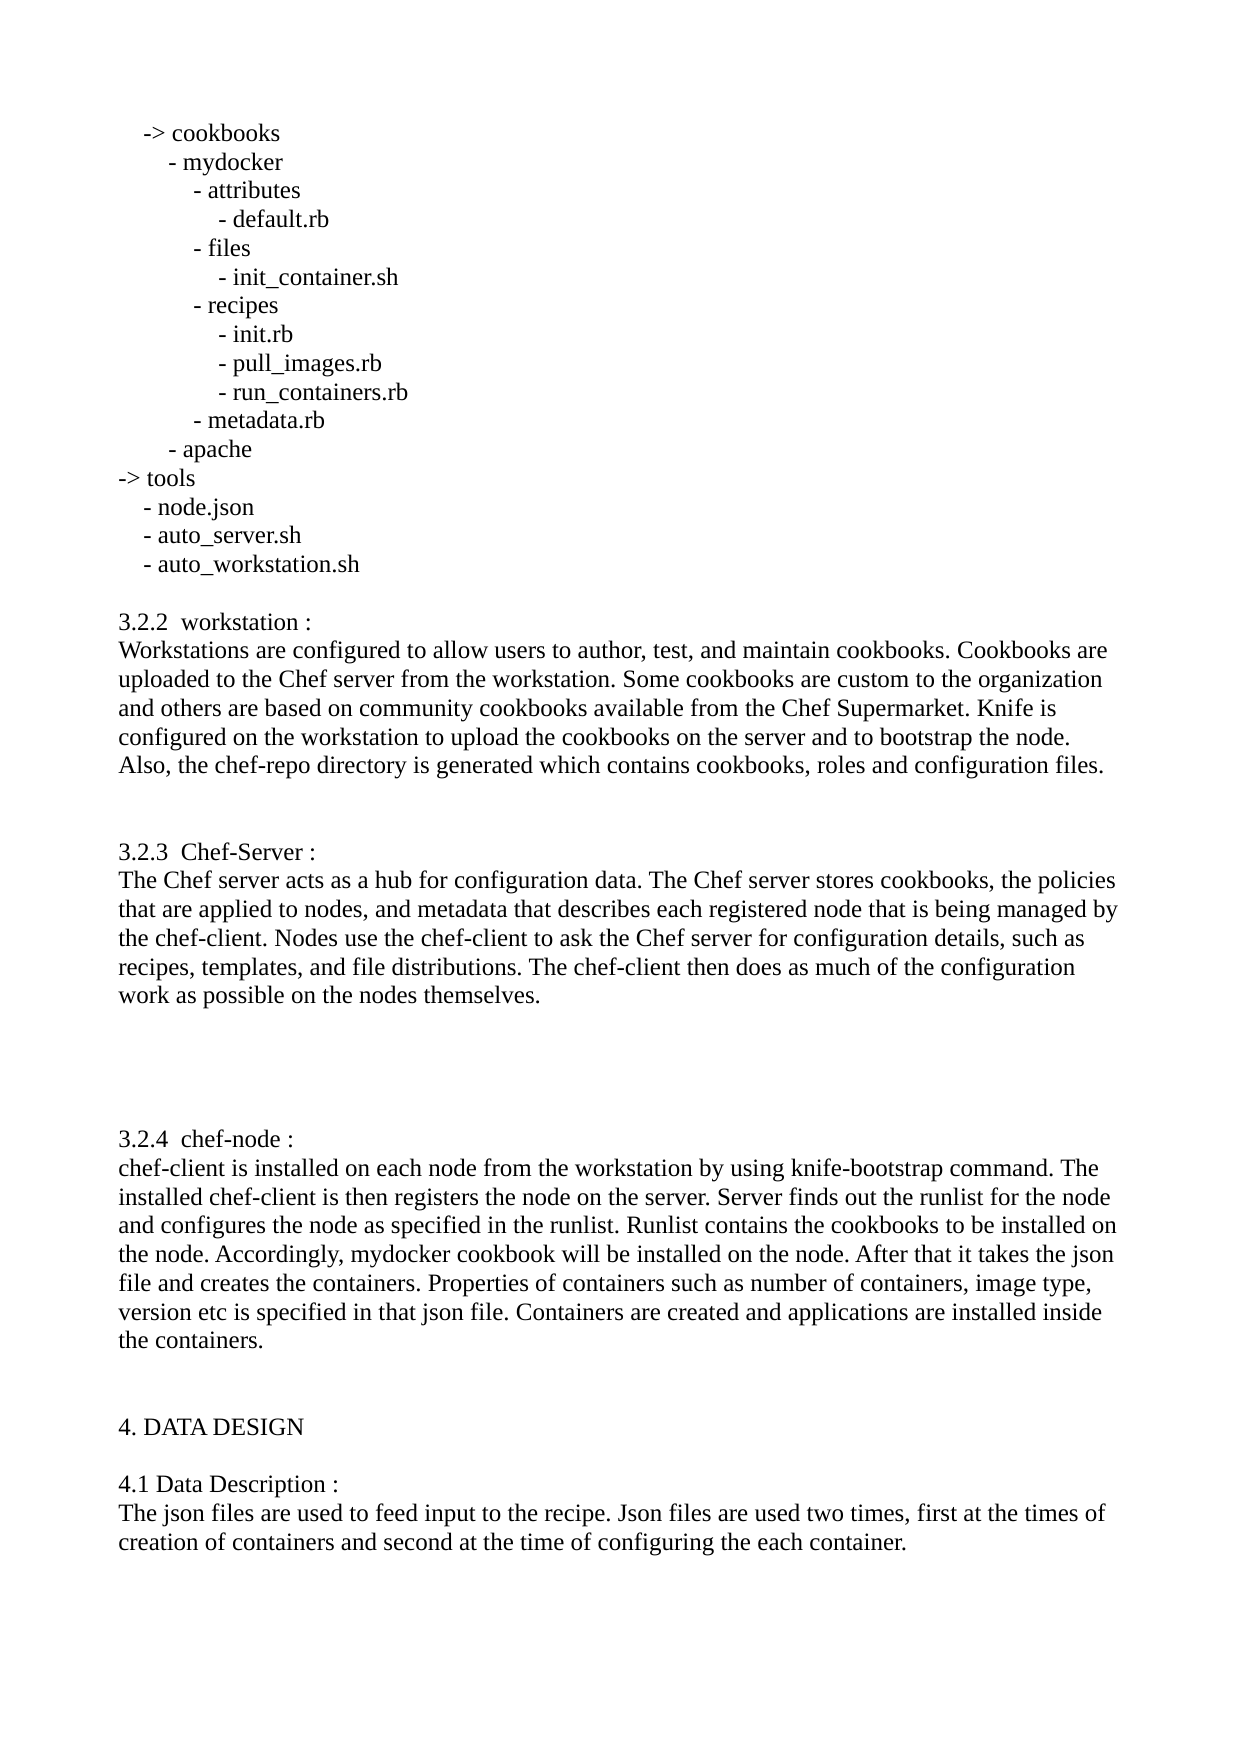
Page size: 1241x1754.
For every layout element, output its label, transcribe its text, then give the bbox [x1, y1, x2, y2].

text chef-client is installed on each node from the workstation by using knife-bootstrap command. The installed chef-client is then registers the node on the server. Server finds out the runlist for the node and configures the node as specified in the runlist. Runlist contains the cookbooks to be installed on the node. Accordingly, mydocker cookbook will be installed on the node. After that it takes the json file and creates the containers. Properties of containers such as number of containers, image type, version etc is specified in that json file. Containers are created and applications are installed inside the containers. [118, 1153, 1122, 1354]
text - metadata.rb [118, 406, 1122, 434]
text The Chef server acts as a hub for configuration data. The Chef server stores cookbooks, the policies that are applied to nodes, and metadata that describes each registered node that is being managed by the chef-client. Nodes use the chef-client to ask the Chef server for configuration details, such as recipes, templates, and file distributions. The chef-client then does as much of the configuration work as possible on the nodes themselves. [118, 866, 1122, 1009]
text - auto_server.sh [118, 521, 1122, 549]
text - default.rb [118, 204, 1122, 233]
text 3.2.3 Chef-Server : [118, 837, 1122, 866]
text - auto_workstation.sh [118, 549, 1122, 578]
text - node.json [118, 492, 1122, 521]
text 4. DATA DESIGN [118, 1412, 1122, 1441]
text The json files are used to feed input to the recipe. Json files are used two times, first at the times of creation of containers and second at the time of configuring the each container. [118, 1498, 1122, 1556]
text -> tools [118, 463, 1122, 492]
text - mydocker [118, 147, 1122, 176]
text 3.2.4 chef-node : [118, 1124, 1122, 1153]
text - apache [118, 434, 1122, 463]
text - init_container.sh [118, 262, 1122, 291]
text - run_containers.rb [118, 377, 1122, 406]
text -> cookbooks [118, 118, 1122, 147]
text - pull_images.rb [118, 348, 1122, 377]
text - attributes [118, 176, 1122, 204]
text 4.1 Data Description : [118, 1469, 1122, 1498]
text Workstations are configured to allow users to author, test, and maintain cookbooks. Cookbooks are uploaded to the Chef server from the workstation. Some cookbooks are custom to the organization and others are based on community cookbooks available from the Chef Supermarket. Knife is configured on the workstation to upload the cookbooks on the server and to bootstrap the node. Also, the chef-repo directory is generated which contains cookbooks, roles and configuration files. [118, 636, 1122, 779]
text 3.2.2 workstation : [118, 607, 1122, 636]
text - init.rb [118, 319, 1122, 348]
text - recipes [118, 291, 1122, 319]
text - files [118, 233, 1122, 262]
